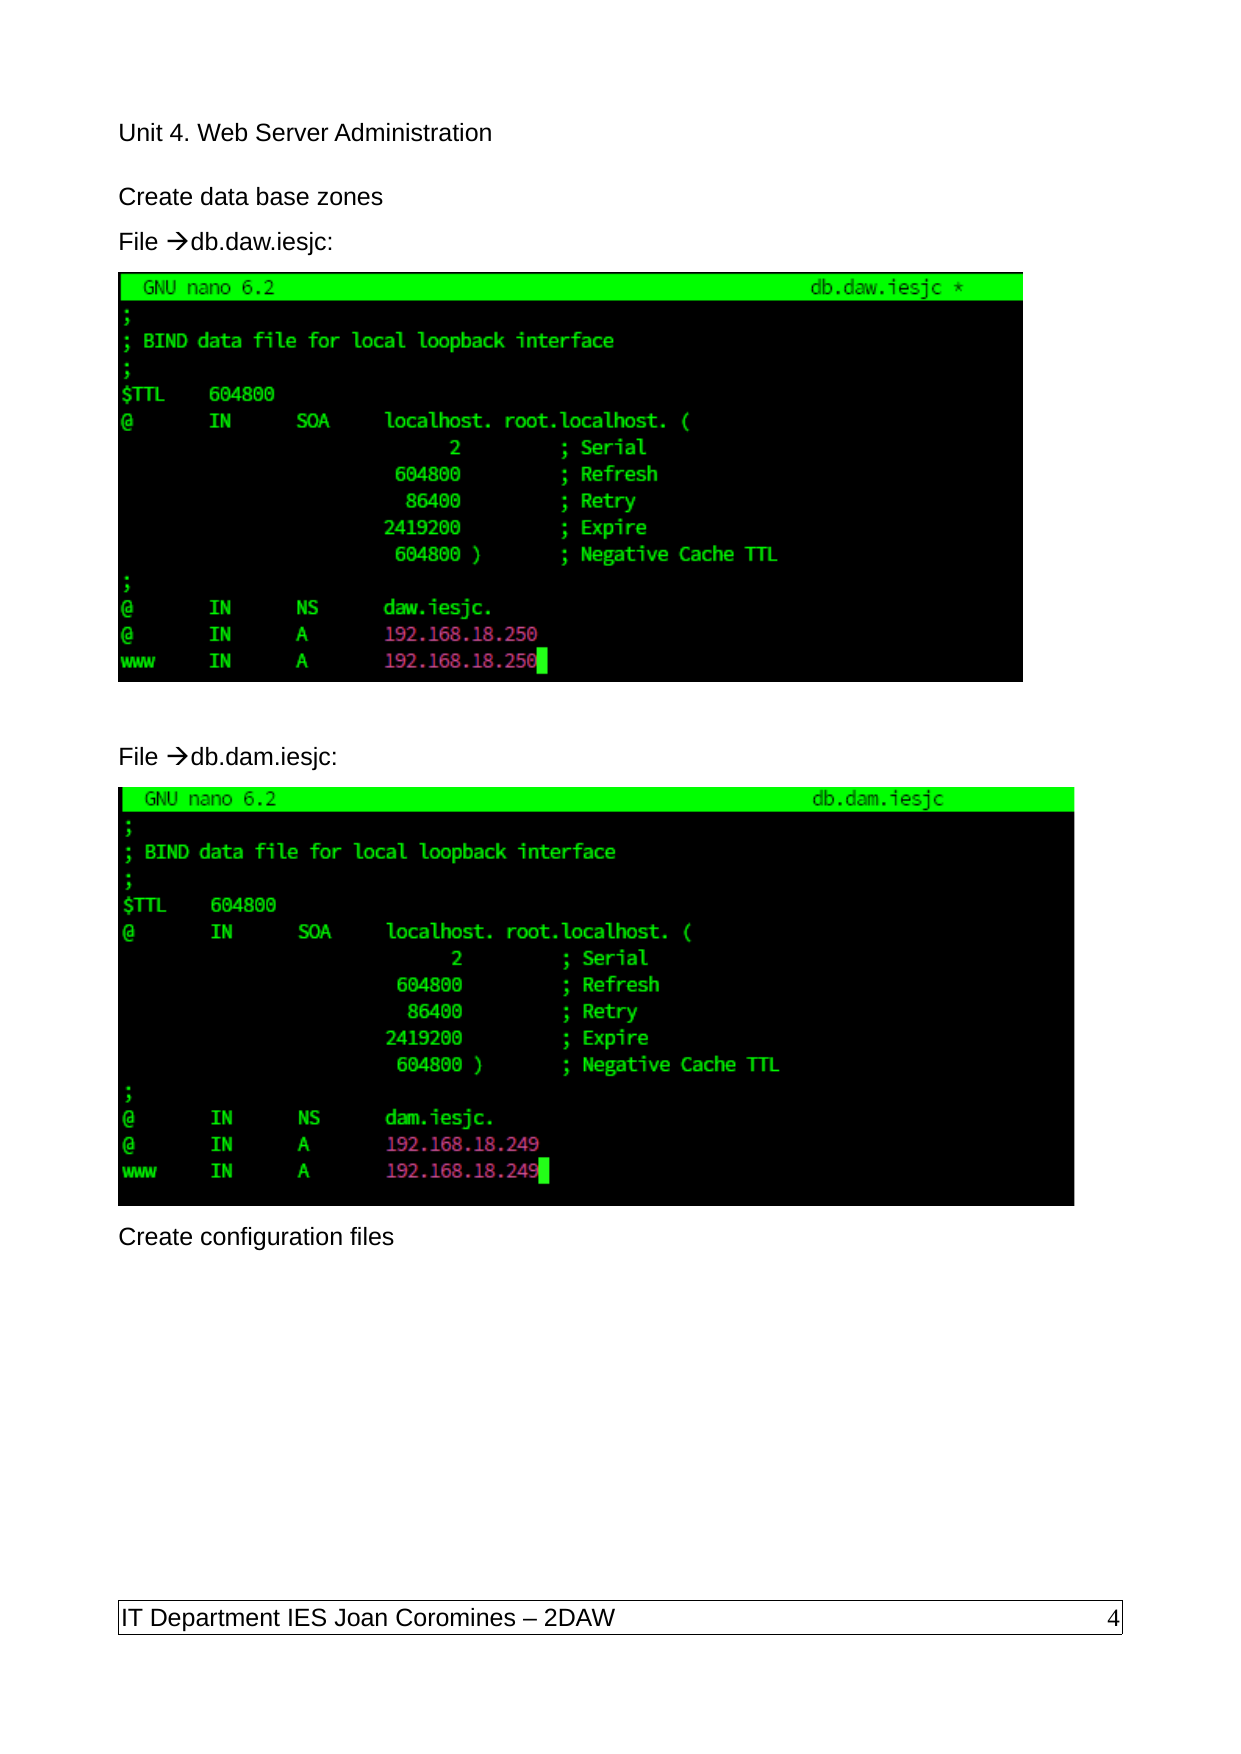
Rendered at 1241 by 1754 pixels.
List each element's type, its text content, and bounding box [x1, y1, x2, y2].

text Create data base zones [118, 182, 1122, 211]
text File db.dam.iesjc: [118, 742, 1122, 771]
text File db.daw.iesjc: [118, 227, 1122, 256]
text Create configuration files [118, 1222, 1122, 1251]
